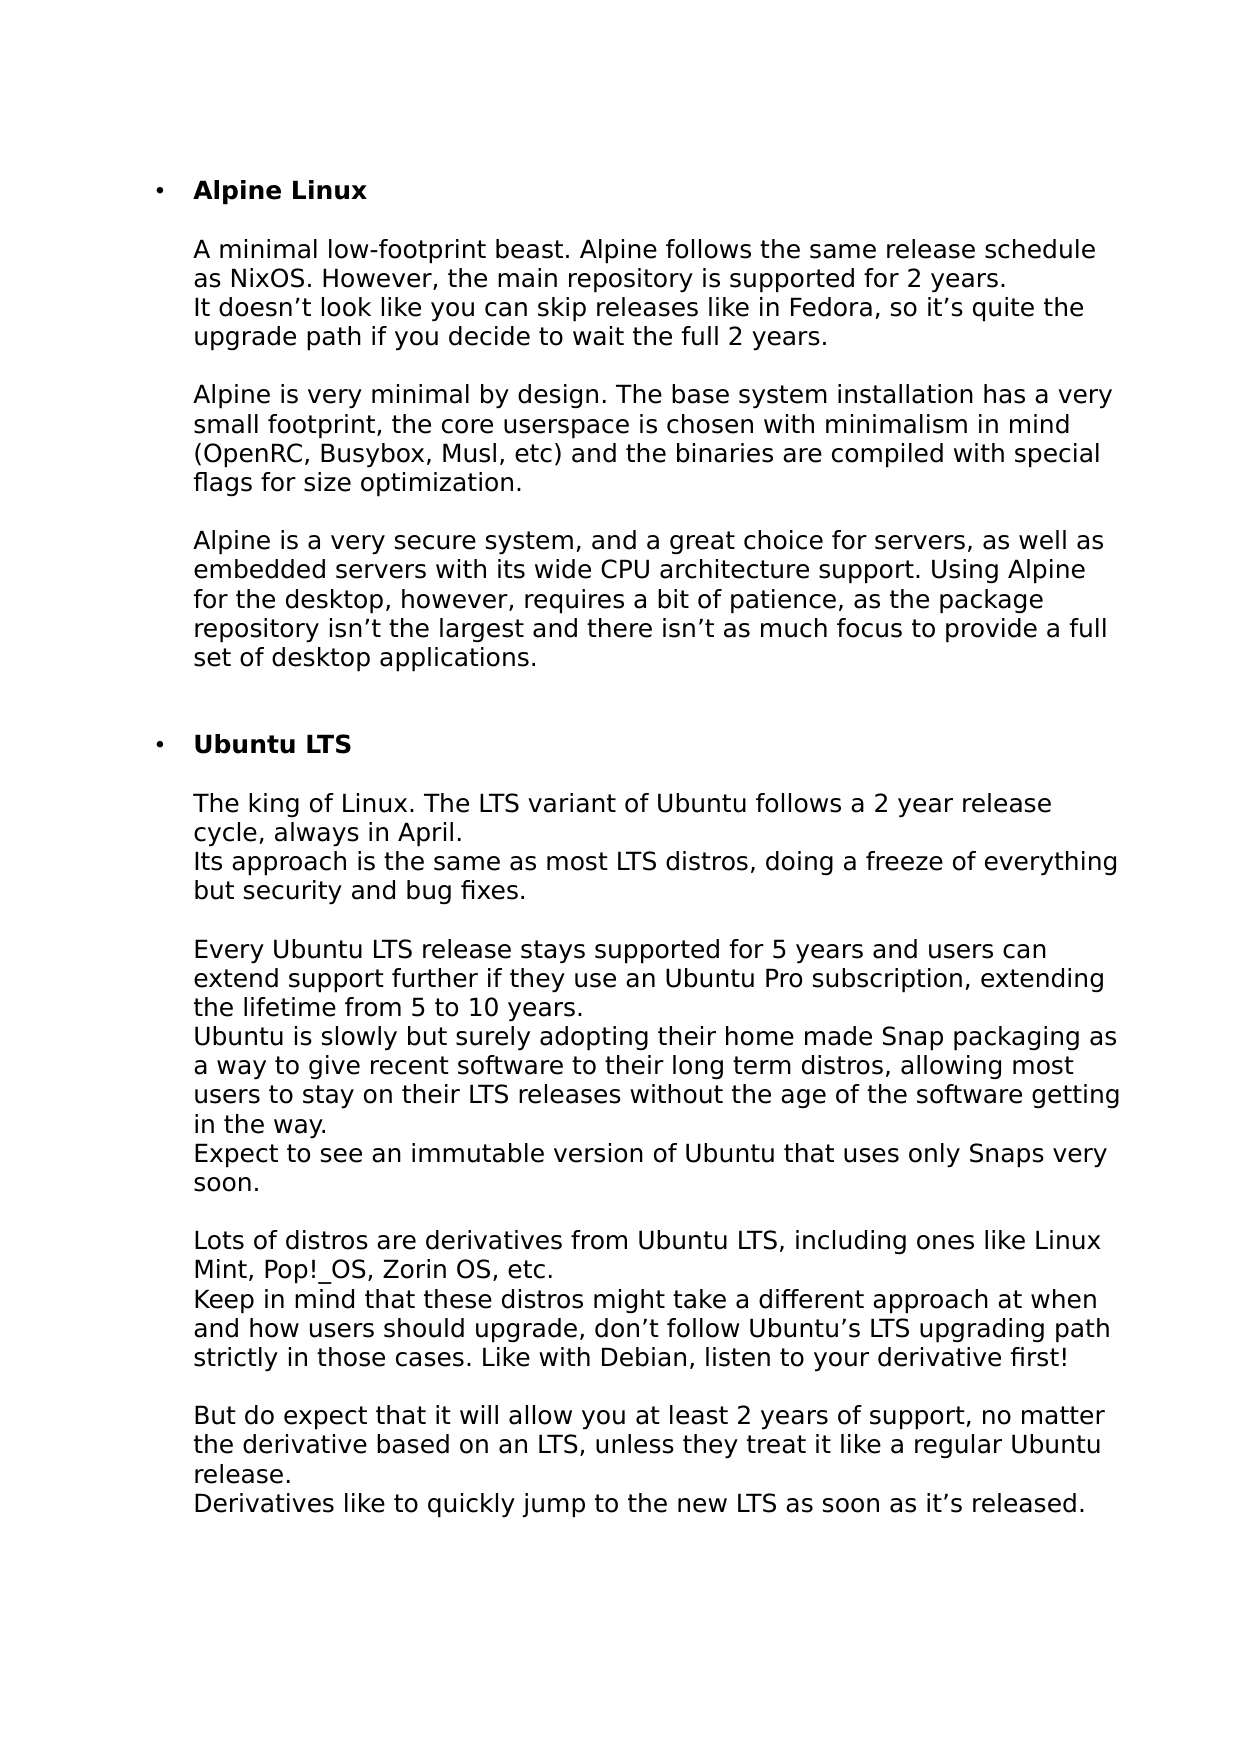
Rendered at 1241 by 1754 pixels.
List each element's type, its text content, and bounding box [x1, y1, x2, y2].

list [156, 118, 1122, 176]
list Alpine is very minimal by design. The base system installation has a very small footprint, the core userspace is chosen with minimalism in mind (OpenRC, Busybox, Musl, etc) and the binaries are compiled with special flags for size optimization. [156, 381, 1122, 497]
list Alpine Linux A minimal low-footprint beast. Alpine follows the same release schedule as NixOS. However, the main repository is supported for 2 years. It doesn’t look like you can skip releases like in Fedora, so it’s quite the upgrade path if you decide to wait the full 2 years. [156, 176, 1122, 351]
list Ubuntu LTS The king of Linux. The LTS variant of Ubuntu follows a 2 year release cycle, always in April. Its approach is the same as most LTS distros, doing a freeze of everything but security and bug fixes. Every Ubuntu LTS release stays supported for 5 years and users can extend support further if they use an Ubuntu Pro subscription, extending the lifetime from 5 to 10 years. Ubuntu is slowly but surely adopting their home made Snap packaging as a way to give recent software to their long term distros, allowing most users to stay on their LTS releases without the age of the software getting in the way. Expect to see an immutable version of Ubuntu that uses only Snaps very soon. Lots of distros are derivatives from Ubuntu LTS, including ones like Linux Mint, Pop!_OS, Zorin OS, etc. Keep in mind that these distros might take a different approach at when and how users should upgrade, don’t follow Ubuntu’s LTS upgrading path strictly in those cases. Like with Debian, listen to your derivative first! But do expect that it will allow you at least 2 years of support, no matter the derivative based on an LTS, unless they treat it like a regular Ubuntu release. Derivatives like to quickly jump to the new LTS as soon as it’s released. [156, 731, 1122, 1547]
list Alpine is a very secure system, and a great choice for servers, as well as embedded servers with its wide CPU architecture support. Using Alpine for the desktop, however, requires a bit of patience, as the package repository isn’t the largest and there isn’t as much focus to provide a full set of desktop applications. [156, 526, 1122, 731]
